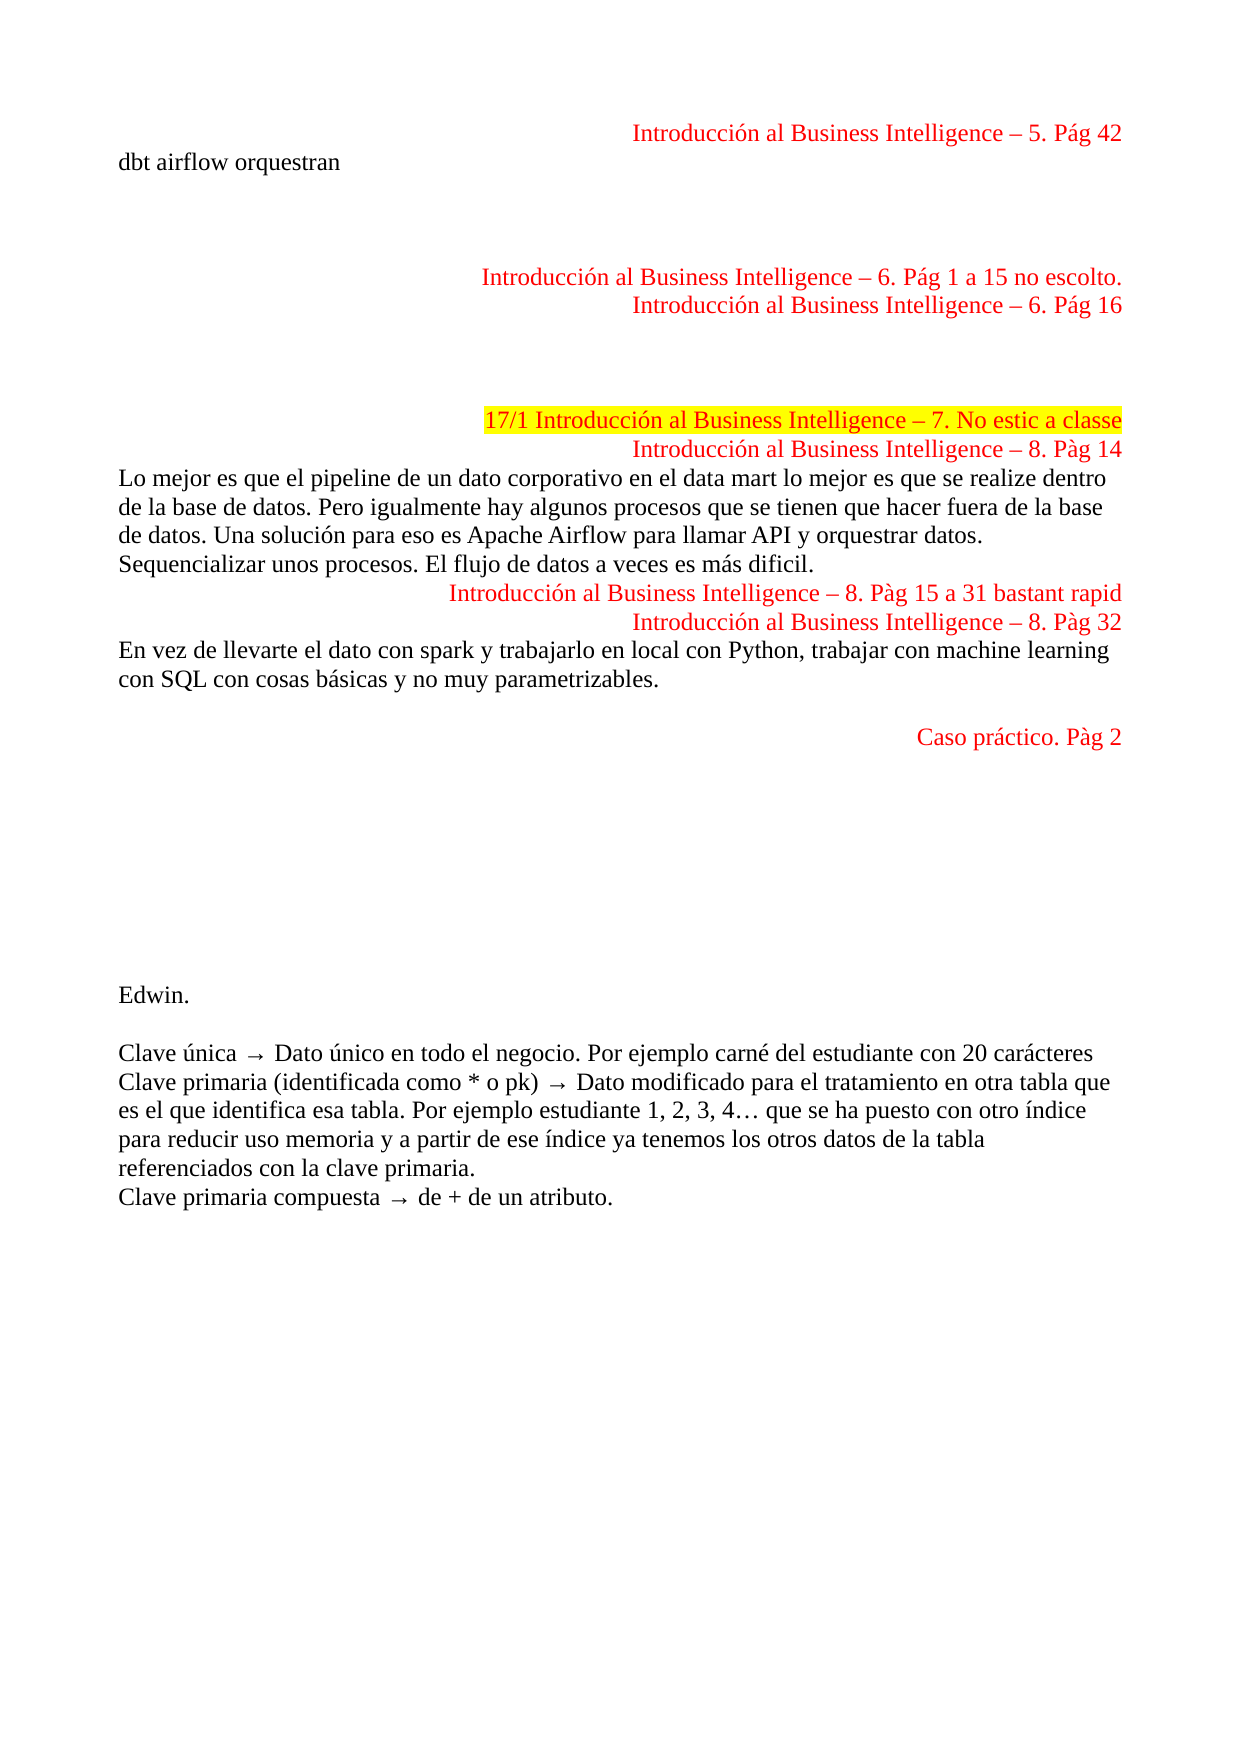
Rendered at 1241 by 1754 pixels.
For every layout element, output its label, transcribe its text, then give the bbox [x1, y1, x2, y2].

text Lo mejor es que el pipeline de un dato corporativo en el data mart lo mejor es que se realize dentro de la base de datos. Pero igualmente hay algunos procesos que se tienen que hacer fuera de la base de datos. Una solución para eso es Apache Airflow para llamar API y orquestrar datos. Sequencializar unos procesos. El flujo de datos a veces es más dificil. [118, 463, 1122, 578]
text Clave única → Dato único en todo el negocio. Por ejemplo carné del estudiante con 20 carácteres [118, 1038, 1122, 1067]
text Caso práctico. Pàg 2 [118, 722, 1122, 751]
text 17/1 Introducción al Business Intelligence – 7. No estic a classe [118, 406, 1122, 434]
text Introducción al Business Intelligence – 8. Pàg 15 a 31 bastant rapid [118, 578, 1122, 607]
text Clave primaria (identificada como * o pk) → Dato modificado para el tratamiento en otra tabla que es el que identifica esa tabla. Por ejemplo estudiante 1, 2, 3, 4… que se ha puesto con otro índice para reducir uso memoria y a partir de ese índice ya tenemos los otros datos de la tabla referenciados con la clave primaria. [118, 1067, 1122, 1182]
text Introducción al Business Intelligence – 6. Pág 1 a 15 no escolto. [118, 262, 1122, 291]
text Edwin. [118, 981, 1122, 1009]
text Introducción al Business Intelligence – 8. Pàg 14 [118, 434, 1122, 463]
text Introducción al Business Intelligence – 6. Pág 16 [118, 291, 1122, 319]
text Introducción al Business Intelligence – 5. Pág 42 [118, 118, 1122, 147]
text dbt airflow orquestran [118, 147, 1122, 176]
text En vez de llevarte el dato con spark y trabajarlo en local con Python, trabajar con machine learning con SQL con cosas básicas y no muy parametrizables. [118, 636, 1122, 693]
text Introducción al Business Intelligence – 8. Pàg 32 [118, 607, 1122, 636]
text Clave primaria compuesta → de + de un atributo. [118, 1182, 1122, 1211]
